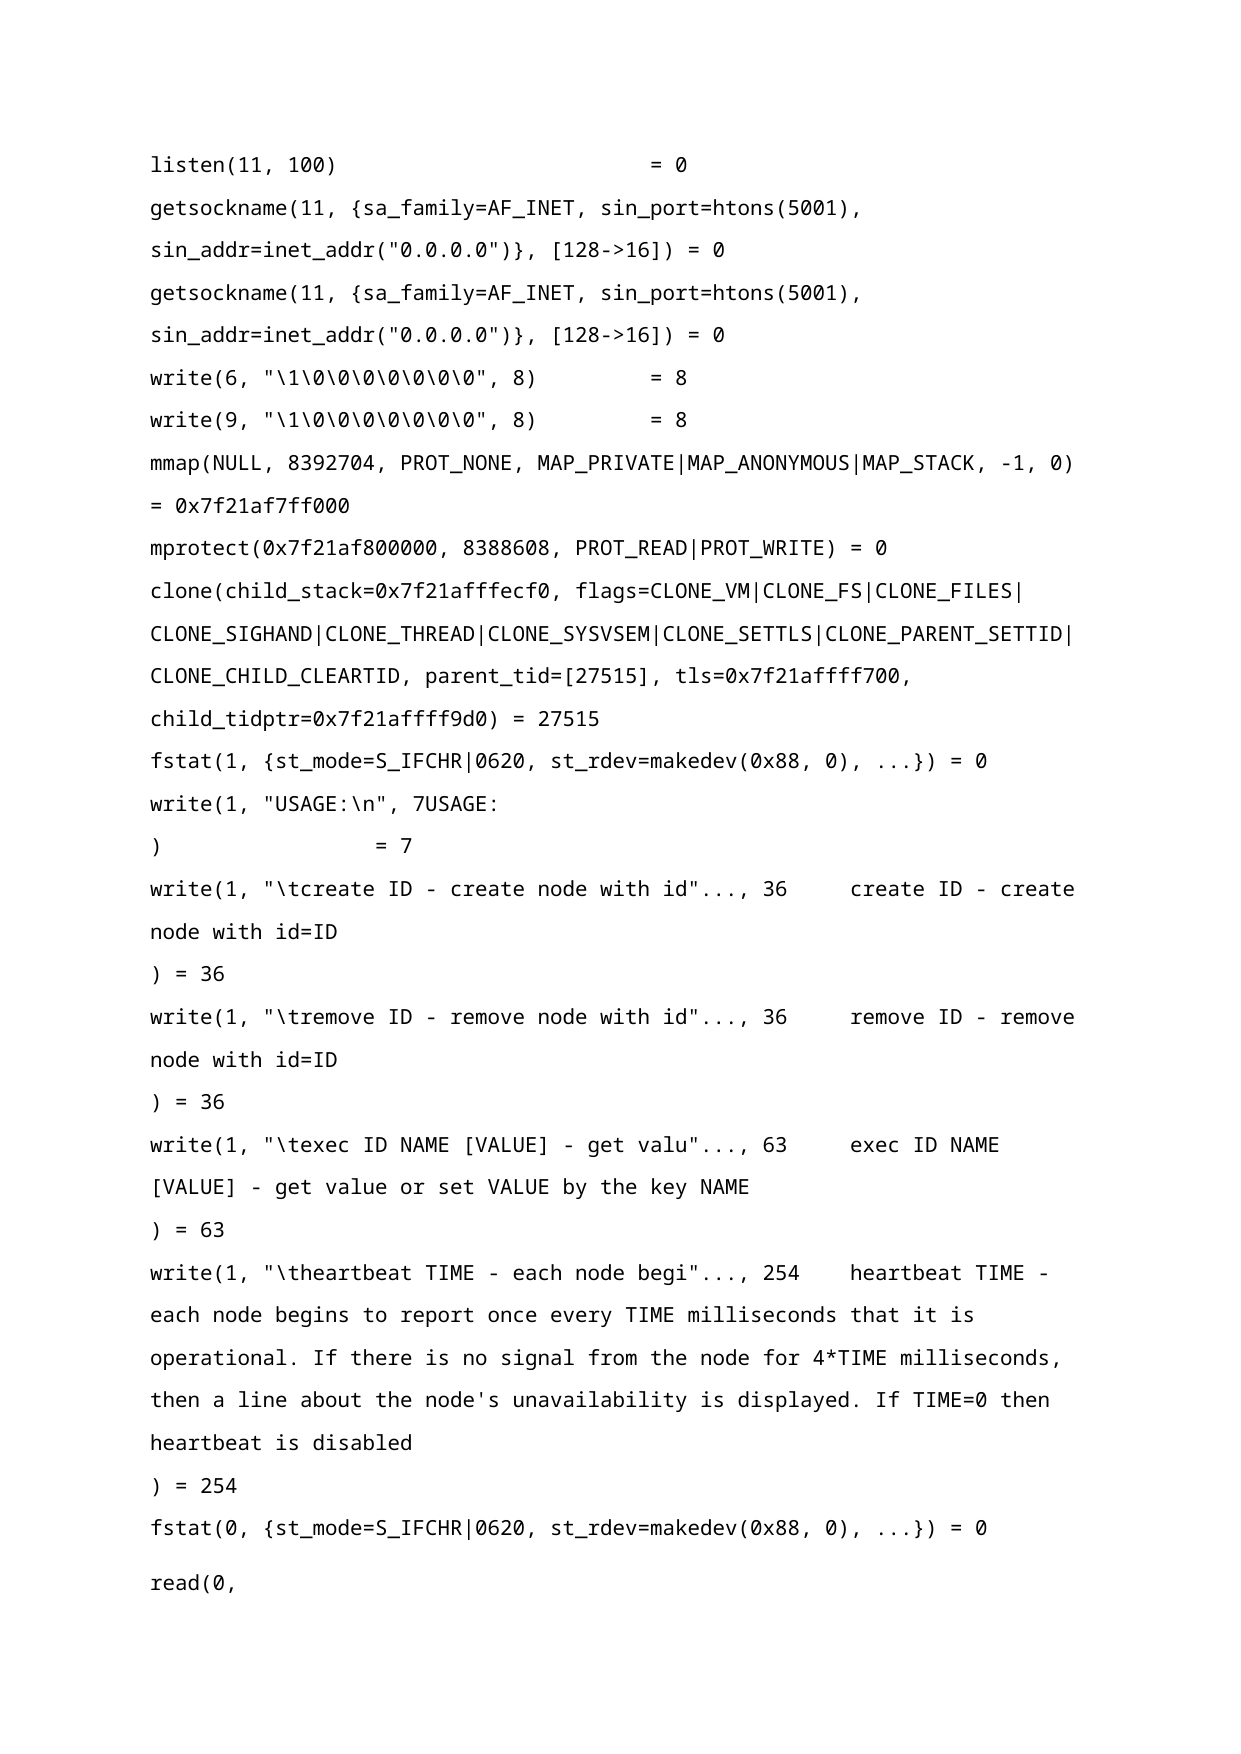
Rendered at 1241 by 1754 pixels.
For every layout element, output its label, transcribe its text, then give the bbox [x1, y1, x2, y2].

text write(6, "\1\0\0\0\0\0\0\0", 8) = 8 [150, 363, 1090, 391]
text read(0, [150, 1568, 1090, 1596]
text ) = 36 [150, 959, 1090, 988]
text ) = 254 [150, 1471, 1090, 1499]
text write(1, "\tremove ID - remove node with id"..., 36 remove ID - remove node with id=ID [150, 1002, 1090, 1073]
text write(9, "\1\0\0\0\0\0\0\0", 8) = 8 [150, 406, 1090, 434]
text fstat(0, {st_mode=S_IFCHR|0620, st_rdev=makedev(0x88, 0), ...}) = 0 [150, 1513, 1090, 1542]
text getsockname(11, {sa_family=AF_INET, sin_port=htons(5001), sin_addr=inet_addr("0.0.0.0")}, [128->16]) = 0 [150, 278, 1090, 349]
text clone(child_stack=0x7f21afffecf0, flags=CLONE_VM|CLONE_FS|CLONE_FILES|CLONE_SIGHAND|CLONE_THREAD|CLONE_SYSVSEM|CLONE_SETTLS|CLONE_PARENT_SETTID|CLONE_CHILD_CLEARTID, parent_tid=[27515], tls=0x7f21affff700, child_tidptr=0x7f21affff9d0) = 27515 [150, 576, 1090, 732]
text mprotect(0x7f21af800000, 8388608, PROT_READ|PROT_WRITE) = 0 [150, 533, 1090, 562]
text write(1, "\tcreate ID - create node with id"..., 36 create ID - create node with id=ID [150, 874, 1090, 945]
text ) = 63 [150, 1215, 1090, 1243]
text mmap(NULL, 8392704, PROT_NONE, MAP_PRIVATE|MAP_ANONYMOUS|MAP_STACK, -1, 0) = 0x7f21af7ff000 [150, 448, 1090, 519]
text getsockname(11, {sa_family=AF_INET, sin_port=htons(5001), sin_addr=inet_addr("0.0.0.0")}, [128->16]) = 0 [150, 193, 1090, 264]
text write(1, "\theartbeat TIME - each node begi"..., 254 heartbeat TIME - each node begins to report once every TIME milliseconds that it is operational. If there is no signal from the node for 4*TIME milliseconds, then a line about the node's unavailability is displayed. If TIME=0 then heartbeat is disabled [150, 1258, 1090, 1457]
text listen(11, 100) = 0 [150, 150, 1090, 178]
text ) = 36 [150, 1087, 1090, 1116]
text write(1, "USAGE:\n", 7USAGE: [150, 789, 1090, 817]
text write(1, "\texec ID NAME [VALUE] - get valu"..., 63 exec ID NAME [VALUE] - get value or set VALUE by the key NAME [150, 1130, 1090, 1201]
text ) = 7 [150, 832, 1090, 860]
text fstat(1, {st_mode=S_IFCHR|0620, st_rdev=makedev(0x88, 0), ...}) = 0 [150, 746, 1090, 775]
